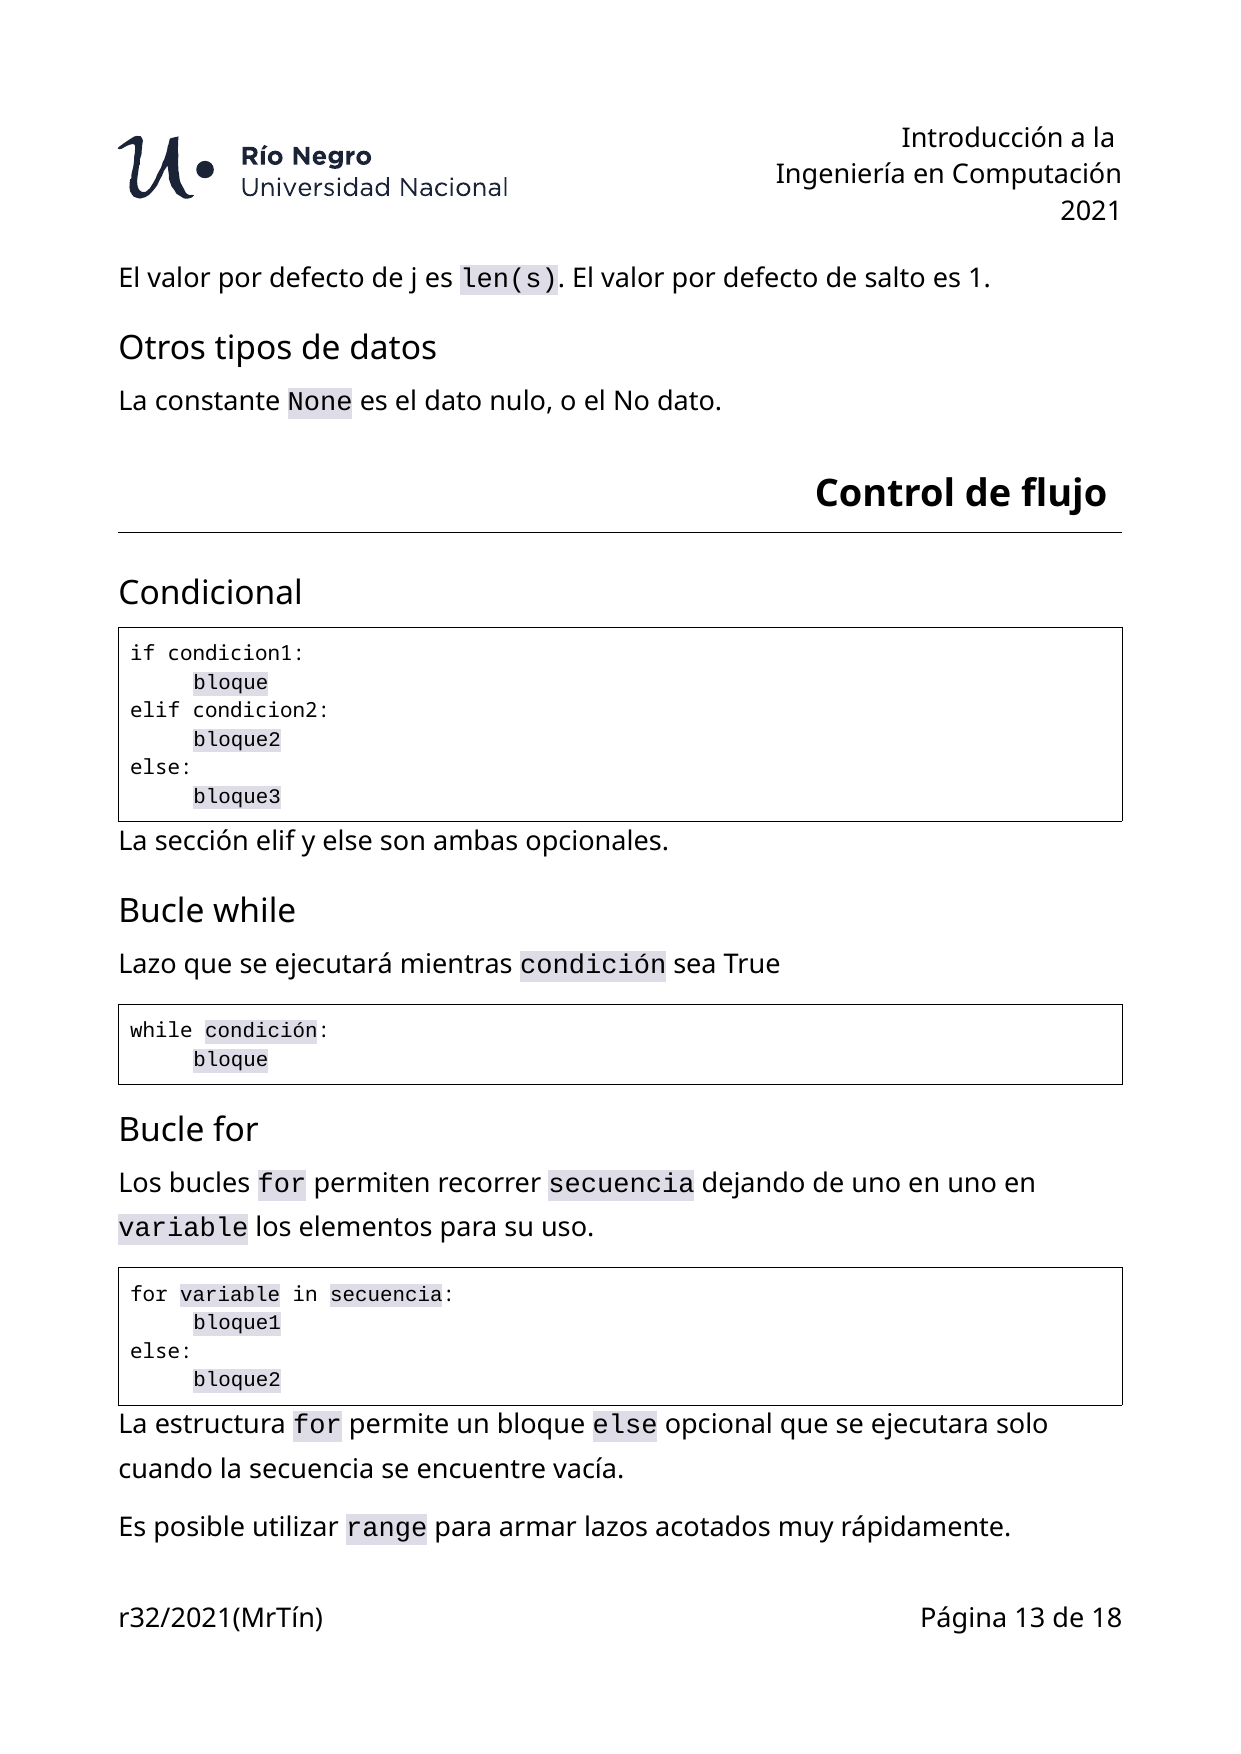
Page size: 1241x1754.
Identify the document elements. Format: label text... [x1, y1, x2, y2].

text bloque3 [119, 769, 1122, 821]
text if condicion1: [119, 628, 1122, 655]
text Los bucles for permiten recorrer secuencia dejando de uno en uno en variable los elementos para su uso. [118, 1163, 1122, 1245]
text La sección elif y else son ambas opcionales. [118, 822, 1122, 858]
text bloque1 [119, 1296, 1122, 1324]
subtitle Control de flujo [118, 451, 1122, 532]
text bloque [119, 1032, 1122, 1084]
subtitle Bucle while [118, 886, 1122, 932]
text bloque2 [119, 1352, 1122, 1405]
text bloque [119, 655, 1122, 684]
text Lazo que se ejecutará mientras condición sea True [118, 944, 1122, 982]
subtitle Condicional [118, 568, 1122, 614]
subtitle Otros tipos de datos [118, 323, 1122, 369]
text for variable in secuencia: [119, 1268, 1122, 1296]
text else: [119, 741, 1122, 769]
text bloque2 [119, 712, 1122, 741]
text while condición: [119, 1005, 1122, 1032]
text else: [119, 1324, 1122, 1352]
text elif condicion2: [119, 684, 1122, 712]
subtitle Bucle for [118, 1105, 1122, 1151]
text La constante None es el dato nulo, o el No dato. [118, 382, 1122, 419]
text El valor por defecto de j es len(s). El valor por defecto de salto es 1. [118, 258, 1122, 295]
text Es posible utilizar range para armar lazos acotados muy rápidamente. [118, 1508, 1122, 1545]
text La estructura for permite un bloque else opcional que se ejecutara solo cuando la secuencia se encuentre vacía. [118, 1406, 1122, 1486]
